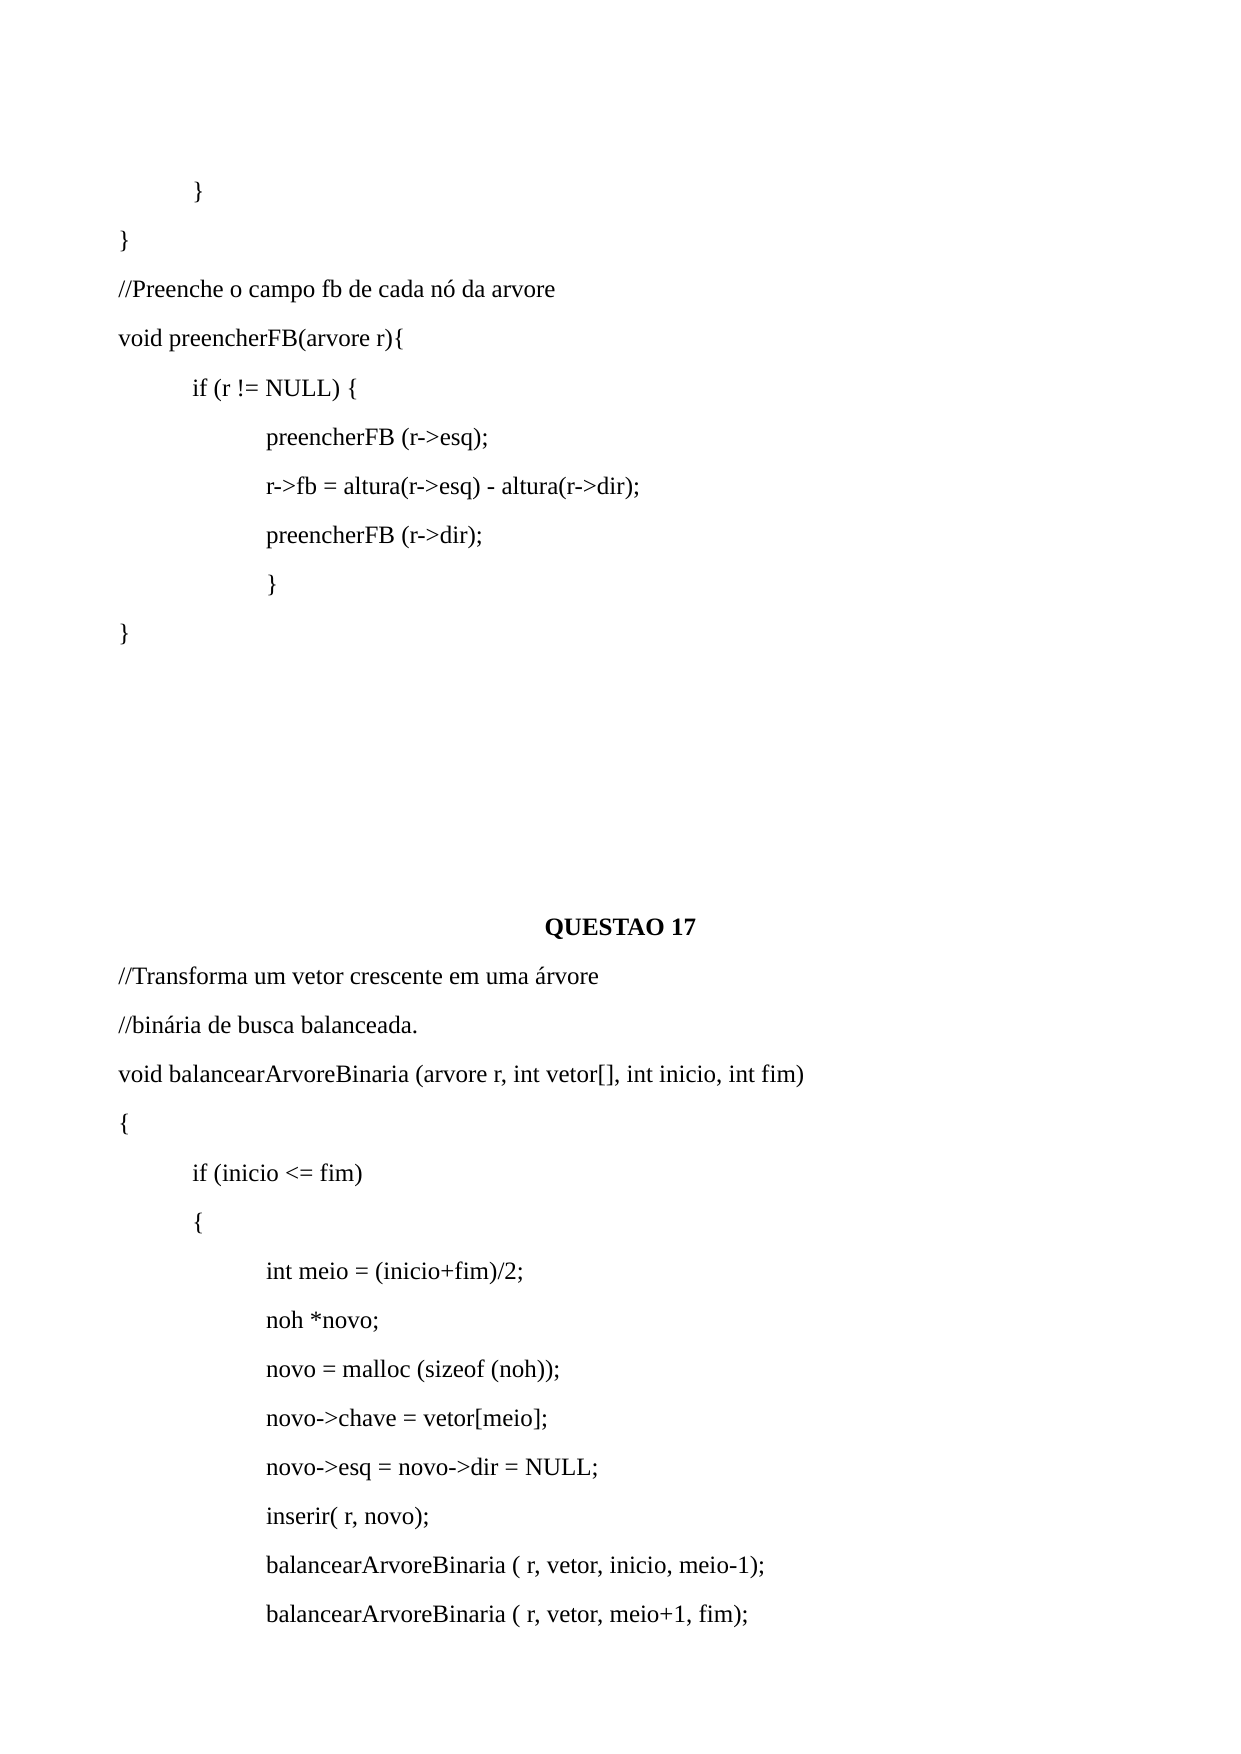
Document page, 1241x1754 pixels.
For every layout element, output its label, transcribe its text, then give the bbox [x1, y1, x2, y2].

text //binária de busca balanceada. [118, 1010, 1122, 1039]
text //Preenche o campo fb de cada nó da arvore [118, 274, 1122, 303]
text if (inicio <= fim) [118, 1158, 1122, 1186]
text if (r != NULL) { [118, 373, 1122, 401]
text int meio = (inicio+fim)/2; [118, 1256, 1122, 1284]
text { [118, 1207, 1122, 1235]
text { [118, 1108, 1122, 1137]
text noh *novo; [118, 1305, 1122, 1333]
text novo->esq = novo->dir = NULL; [118, 1452, 1122, 1481]
text QUESTAO 17 [118, 912, 1122, 941]
text void balancearArvoreBinaria (arvore r, int vetor[], int inicio, int fim) [118, 1059, 1122, 1088]
text balancearArvoreBinaria ( r, vetor, meio+1, fim); [118, 1599, 1122, 1628]
text novo = malloc (sizeof (noh)); [118, 1354, 1122, 1383]
text preencherFB (r->dir); [118, 520, 1122, 548]
text novo->chave = vetor[meio]; [118, 1403, 1122, 1432]
text r->fb = altura(r->esq) - altura(r->dir); [118, 471, 1122, 499]
text balancearArvoreBinaria ( r, vetor, inicio, meio-1); [118, 1550, 1122, 1579]
text preencherFB (r->esq); [118, 422, 1122, 450]
text } [118, 569, 1122, 598]
text } [118, 225, 1122, 254]
text void preencherFB(arvore r){ [118, 323, 1122, 352]
text inserir( r, novo); [118, 1501, 1122, 1530]
text } [118, 618, 1122, 647]
text //Transforma um vetor crescente em uma árvore [118, 961, 1122, 990]
text } [118, 176, 1122, 205]
